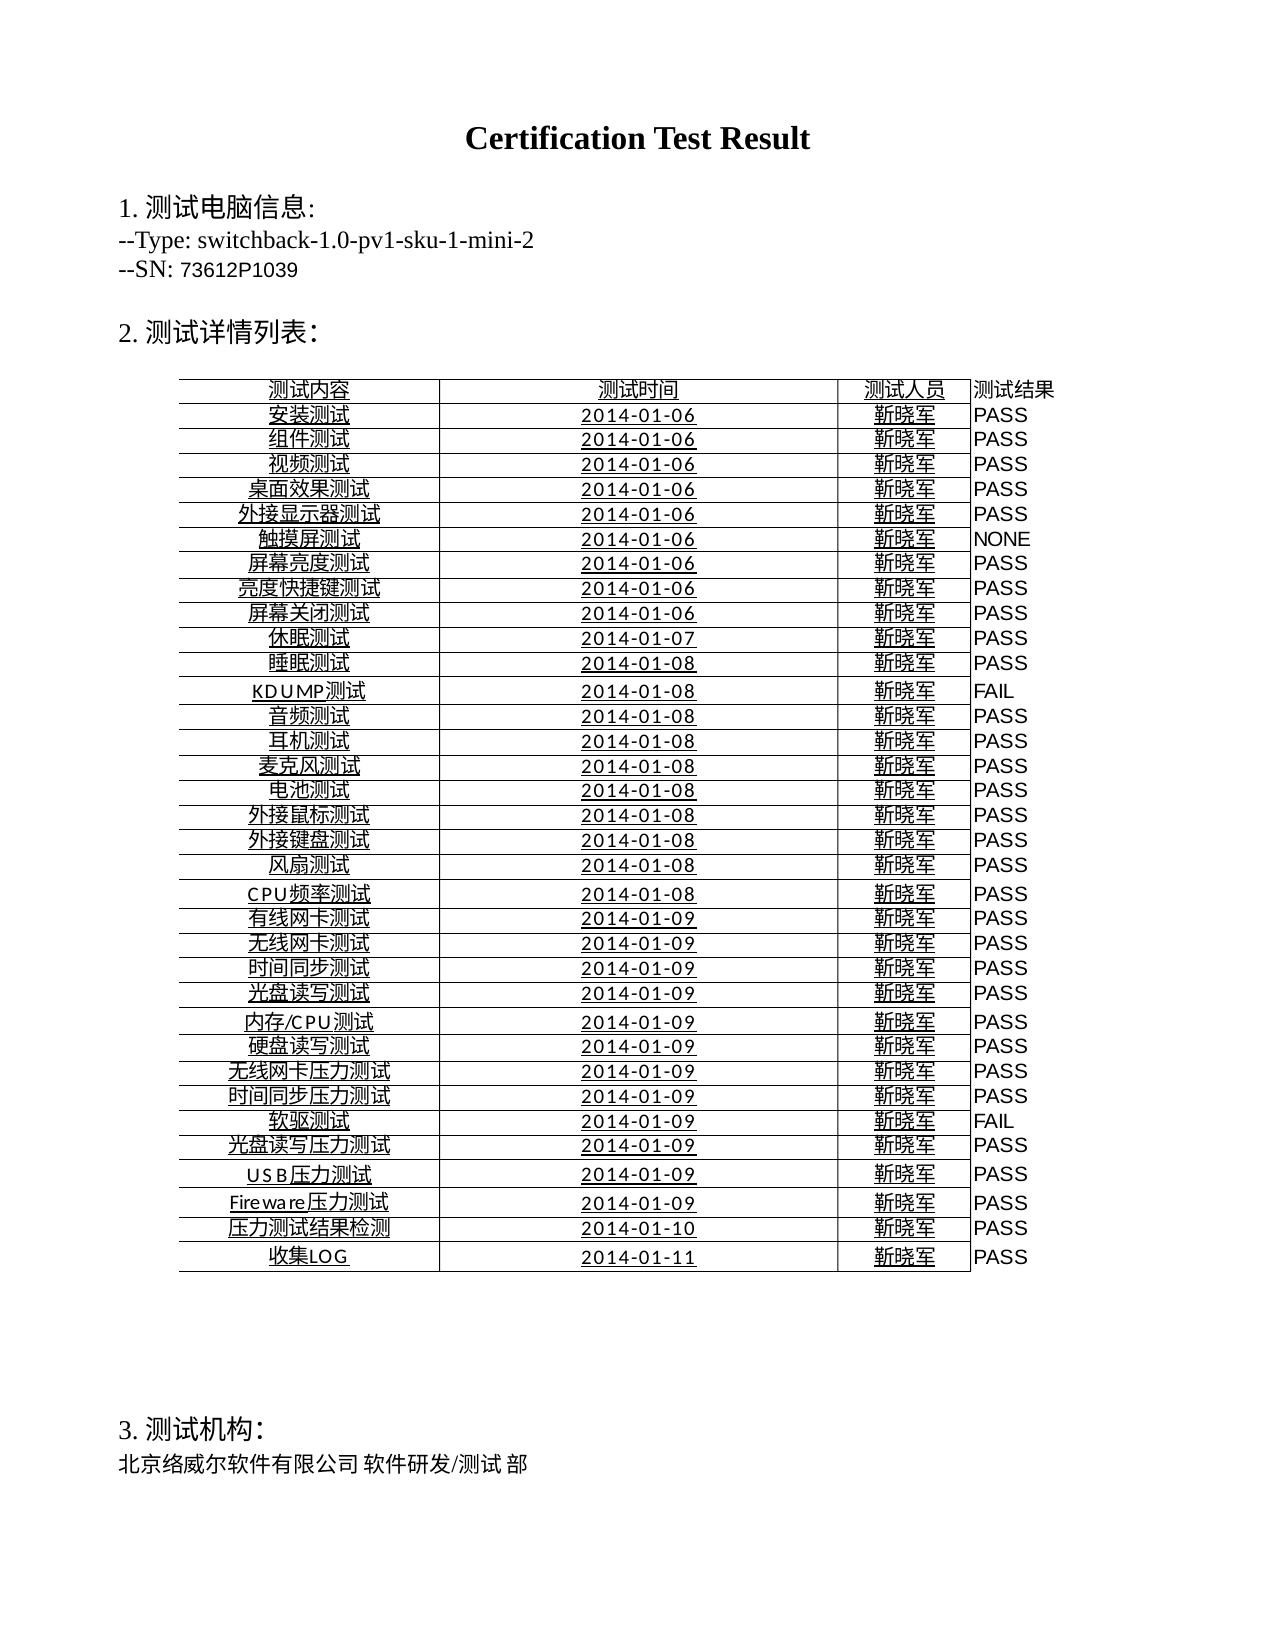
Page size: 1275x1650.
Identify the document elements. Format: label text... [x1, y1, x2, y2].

text 3. 测试机构： [118, 1408, 1157, 1447]
text --SN: 73612P1039 [118, 254, 1157, 283]
text 1. 测试电脑信息: [118, 186, 1157, 225]
text 2. 测试详情列表： [118, 311, 1157, 351]
text 北京络威尔软件有限公司 软件研发/测试 部 [118, 1447, 1157, 1479]
text --Type: switchback-1.0-pv1-sku-1-mini-2 [118, 225, 1157, 254]
